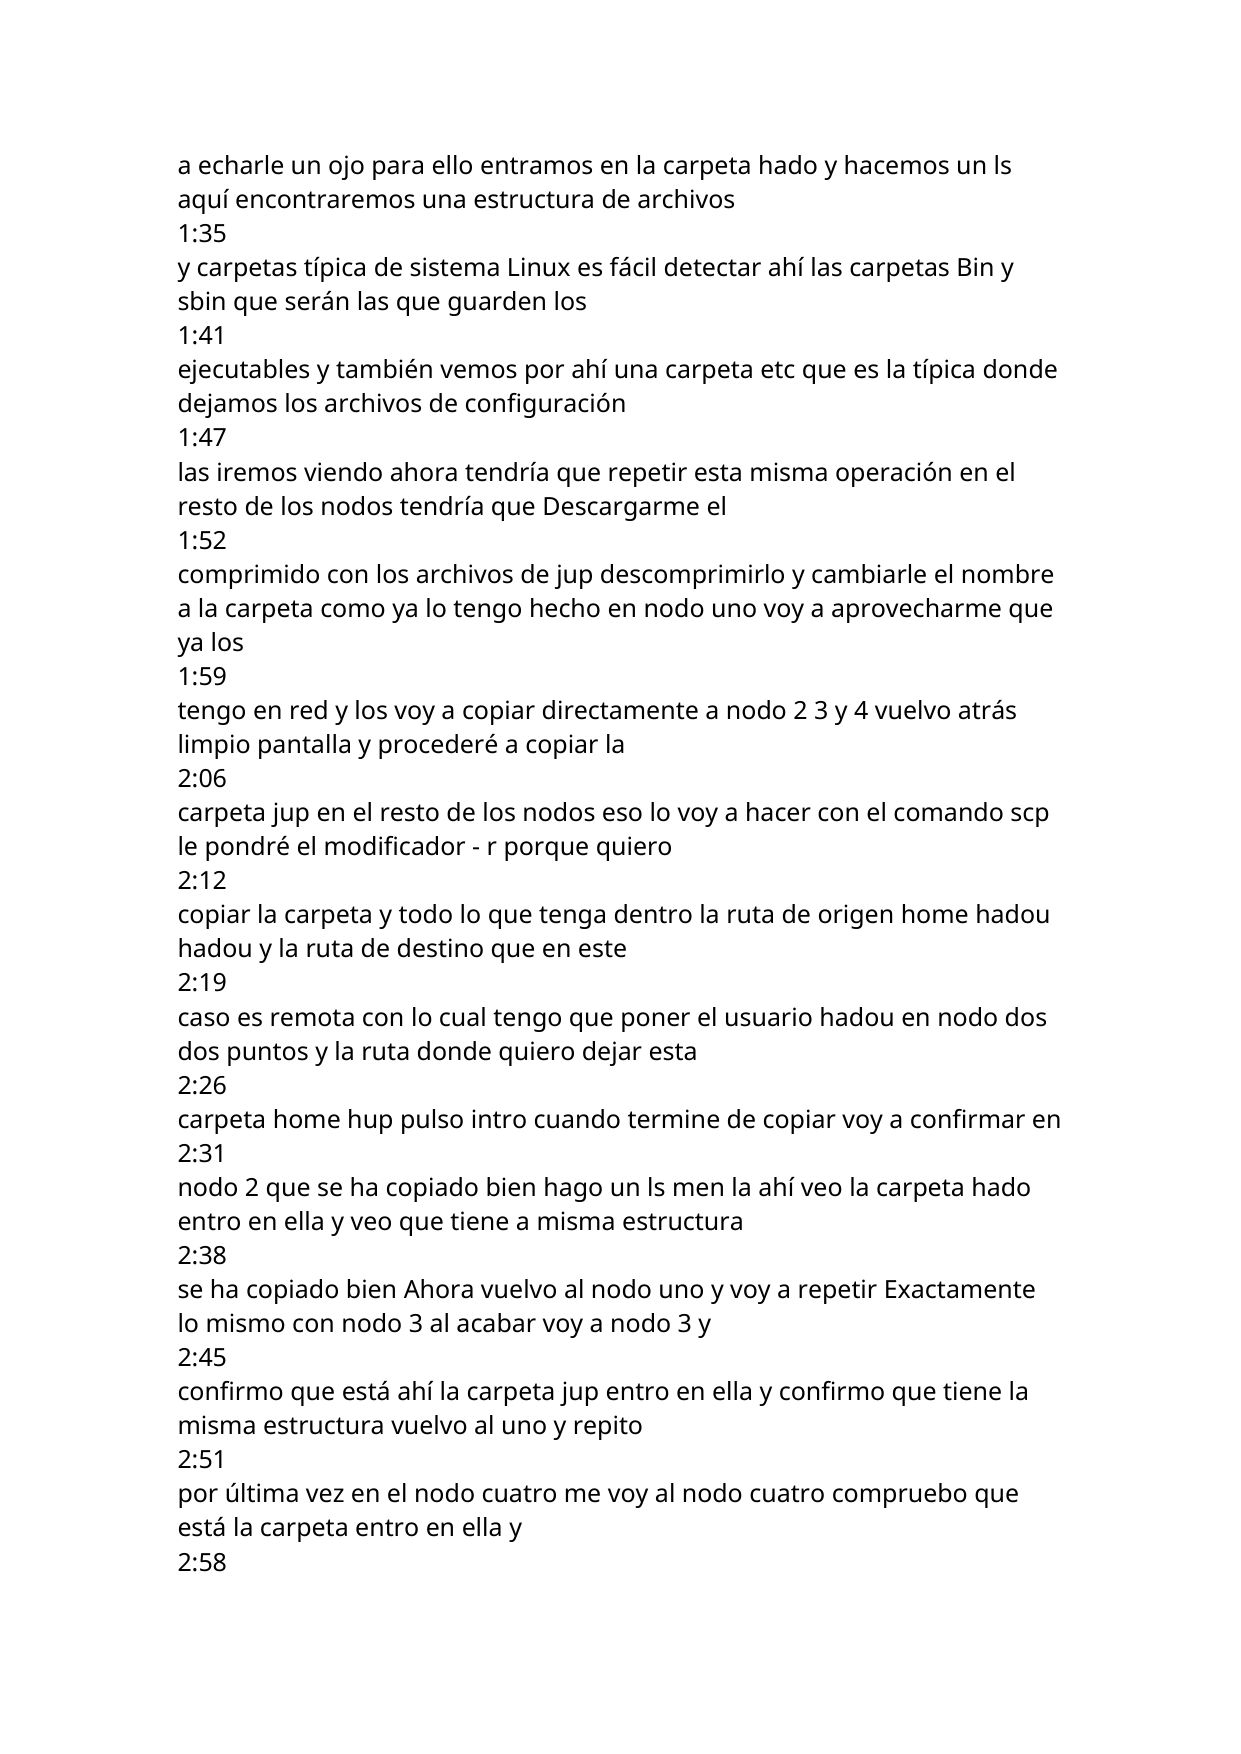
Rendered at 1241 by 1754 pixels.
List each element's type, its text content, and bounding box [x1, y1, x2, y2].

text nodo 2 que se ha copiado bien hago un ls men la ahí veo la carpeta hado entro en ella y veo que tiene a misma estructura [177, 1169, 1063, 1238]
text por última vez en el nodo cuatro me voy al nodo cuatro compruebo que está la carpeta entro en ella y [177, 1476, 1063, 1544]
text 1:47 [177, 420, 1063, 454]
text se ha copiado bien Ahora vuelvo al nodo uno y voy a repetir Exactamente lo mismo con nodo 3 al acabar voy a nodo 3 y [177, 1272, 1063, 1340]
text 2:19 [177, 965, 1063, 999]
text 2:06 [177, 761, 1063, 795]
text tengo en red y los voy a copiar directamente a nodo 2 3 y 4 vuelvo atrás limpio pantalla y procederé a copiar la [177, 693, 1063, 761]
text caso es remota con lo cual tengo que poner el usuario hadou en nodo dos dos puntos y la ruta donde quiero dejar esta [177, 999, 1063, 1067]
text 2:45 [177, 1340, 1063, 1374]
text 1:59 [177, 658, 1063, 693]
text 1:35 [177, 216, 1063, 250]
text a echarle un ojo para ello entramos en la carpeta hado y hacemos un ls aquí encontraremos una estructura de archivos [177, 148, 1063, 216]
text comprimido con los archivos de jup descomprimirlo y cambiarle el nombre a la carpeta como ya lo tengo hecho en nodo uno voy a aprovecharme que ya los [177, 556, 1063, 658]
text carpeta home hup pulso intro cuando termine de copiar voy a confirmar en [177, 1101, 1063, 1135]
text 2:31 [177, 1135, 1063, 1169]
text 2:38 [177, 1238, 1063, 1272]
text confirmo que está ahí la carpeta jup entro en ella y confirmo que tiene la misma estructura vuelvo al uno y repito [177, 1374, 1063, 1442]
text 1:41 [177, 318, 1063, 352]
text 2:58 [177, 1544, 1063, 1578]
text y carpetas típica de sistema Linux es fácil detectar ahí las carpetas Bin y sbin que serán las que guarden los [177, 250, 1063, 318]
text 2:51 [177, 1442, 1063, 1476]
text 2:26 [177, 1067, 1063, 1101]
text carpeta jup en el resto de los nodos eso lo voy a hacer con el comando scp le pondré el modificador - r porque quiero [177, 795, 1063, 863]
text copiar la carpeta y todo lo que tenga dentro la ruta de origen home hadou hadou y la ruta de destino que en este [177, 897, 1063, 965]
text 2:12 [177, 863, 1063, 897]
text ejecutables y también vemos por ahí una carpeta etc que es la típica donde dejamos los archivos de configuración [177, 352, 1063, 420]
text las iremos viendo ahora tendría que repetir esta misma operación en el resto de los nodos tendría que Descargarme el [177, 454, 1063, 522]
text 1:52 [177, 522, 1063, 556]
